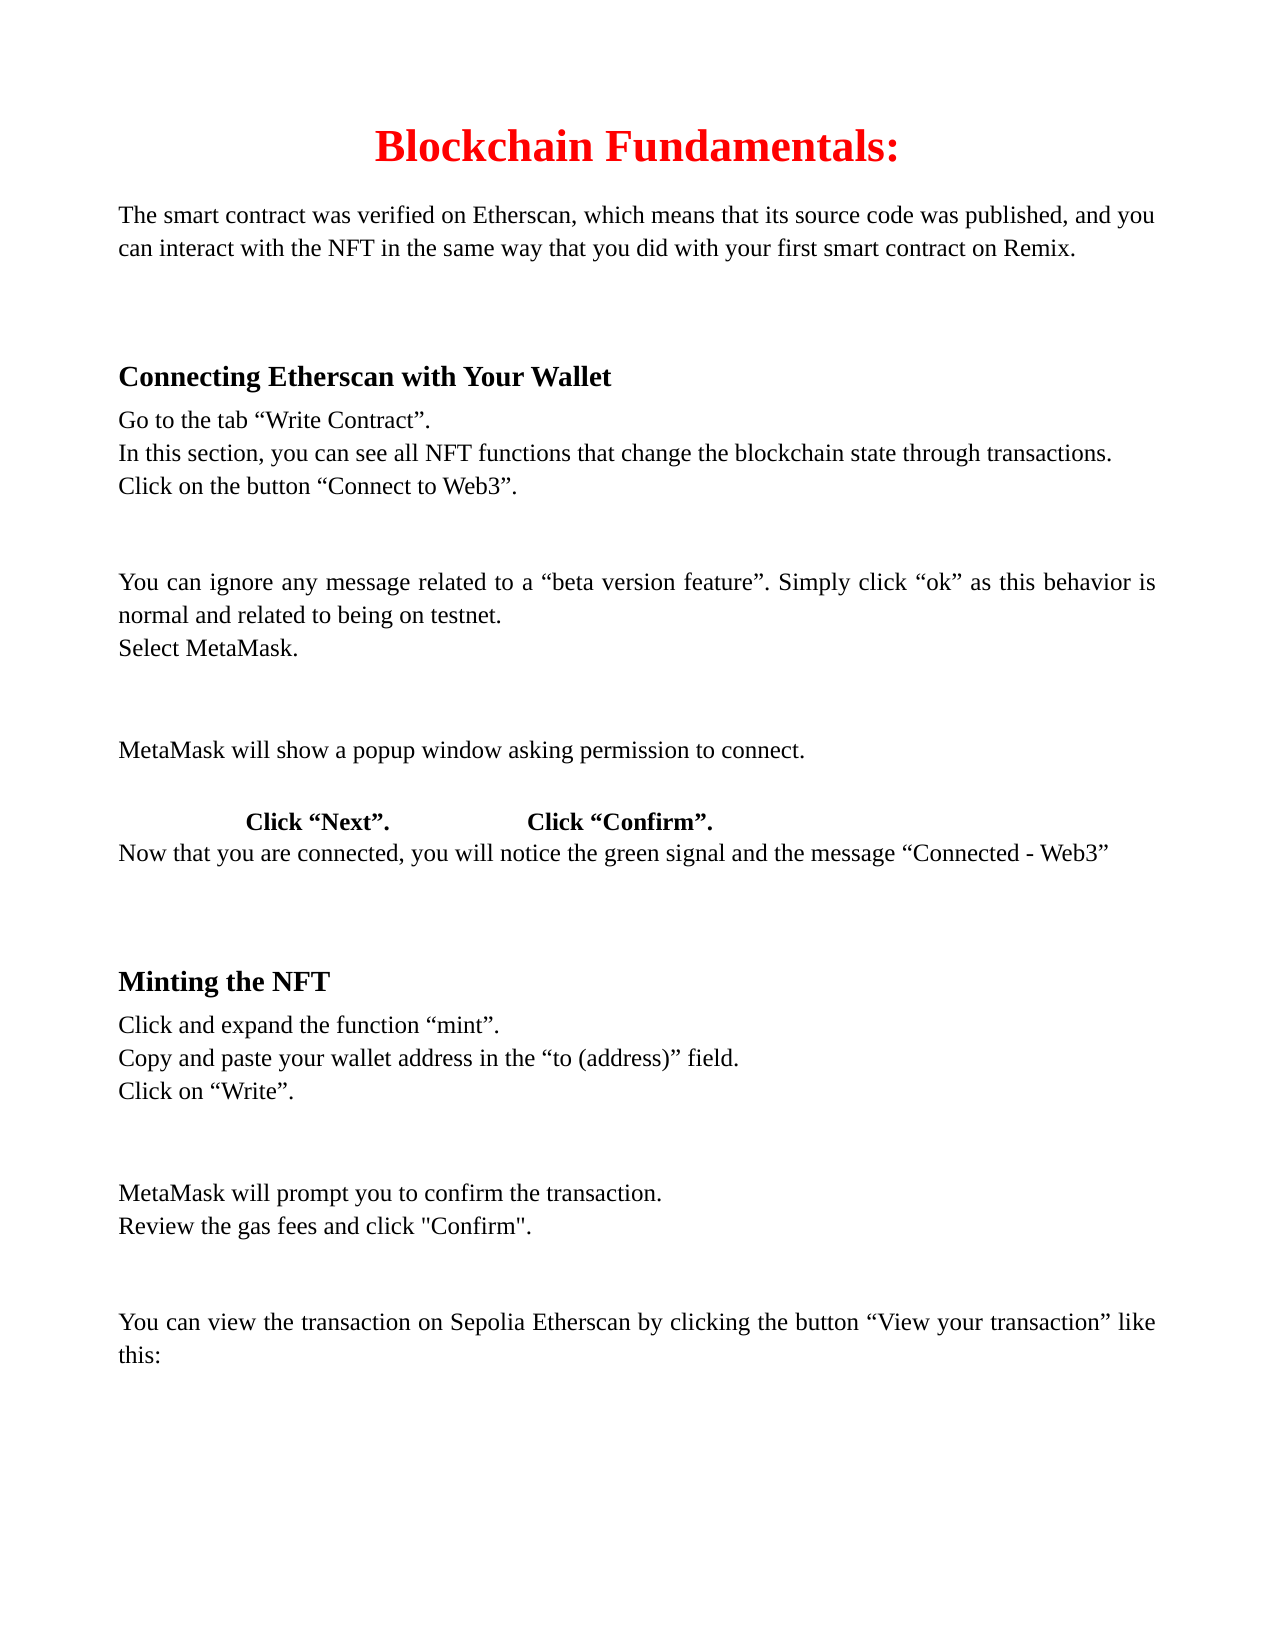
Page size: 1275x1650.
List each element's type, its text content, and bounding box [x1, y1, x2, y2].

text Review the gas fees and click "Confirm". [118, 1211, 1157, 1239]
text Copy and paste your wallet address in the “to (address)” field. [118, 1043, 1157, 1072]
text The smart contract was verified on Etherscan, which means that its source code was published, and you can interact with the NFT in the same way that you did with your first smart contract on Remix. [118, 200, 1157, 262]
text You can ignore any message related to a “beta version feature”. Simply click “ok” as this behavior is normal and related to being on testnet. [118, 567, 1157, 629]
text MetaMask will prompt you to confirm the transaction. [118, 1109, 1157, 1207]
text MetaMask will show a popup window asking permission to connect. [118, 666, 1157, 764]
text Click on the button “Connect to Web3”. [118, 471, 1157, 500]
text In this section, you can see all NFT functions that change the blockchain state through transactions. [118, 438, 1157, 467]
text Click on “Write”. [118, 1076, 1157, 1105]
subtitle Connecting Etherscan with Your Wallet [118, 359, 1157, 392]
subtitle Minting the NFT [118, 964, 1157, 997]
text Click and expand the function “mint”. [118, 1010, 1157, 1039]
table_header Click “Next”. [118, 768, 399, 838]
text Select MetaMask. [118, 633, 1157, 662]
text Go to the tab “Write Contract”. [118, 405, 1157, 434]
text Now that you are connected, you will notice the green signal and the message “Connected - Web3” [118, 838, 1157, 867]
text You can view the transaction on Sepolia Etherscan by clicking the button “View your transaction” like this: [118, 1307, 1157, 1369]
table_header Click “Confirm”. [400, 768, 726, 838]
